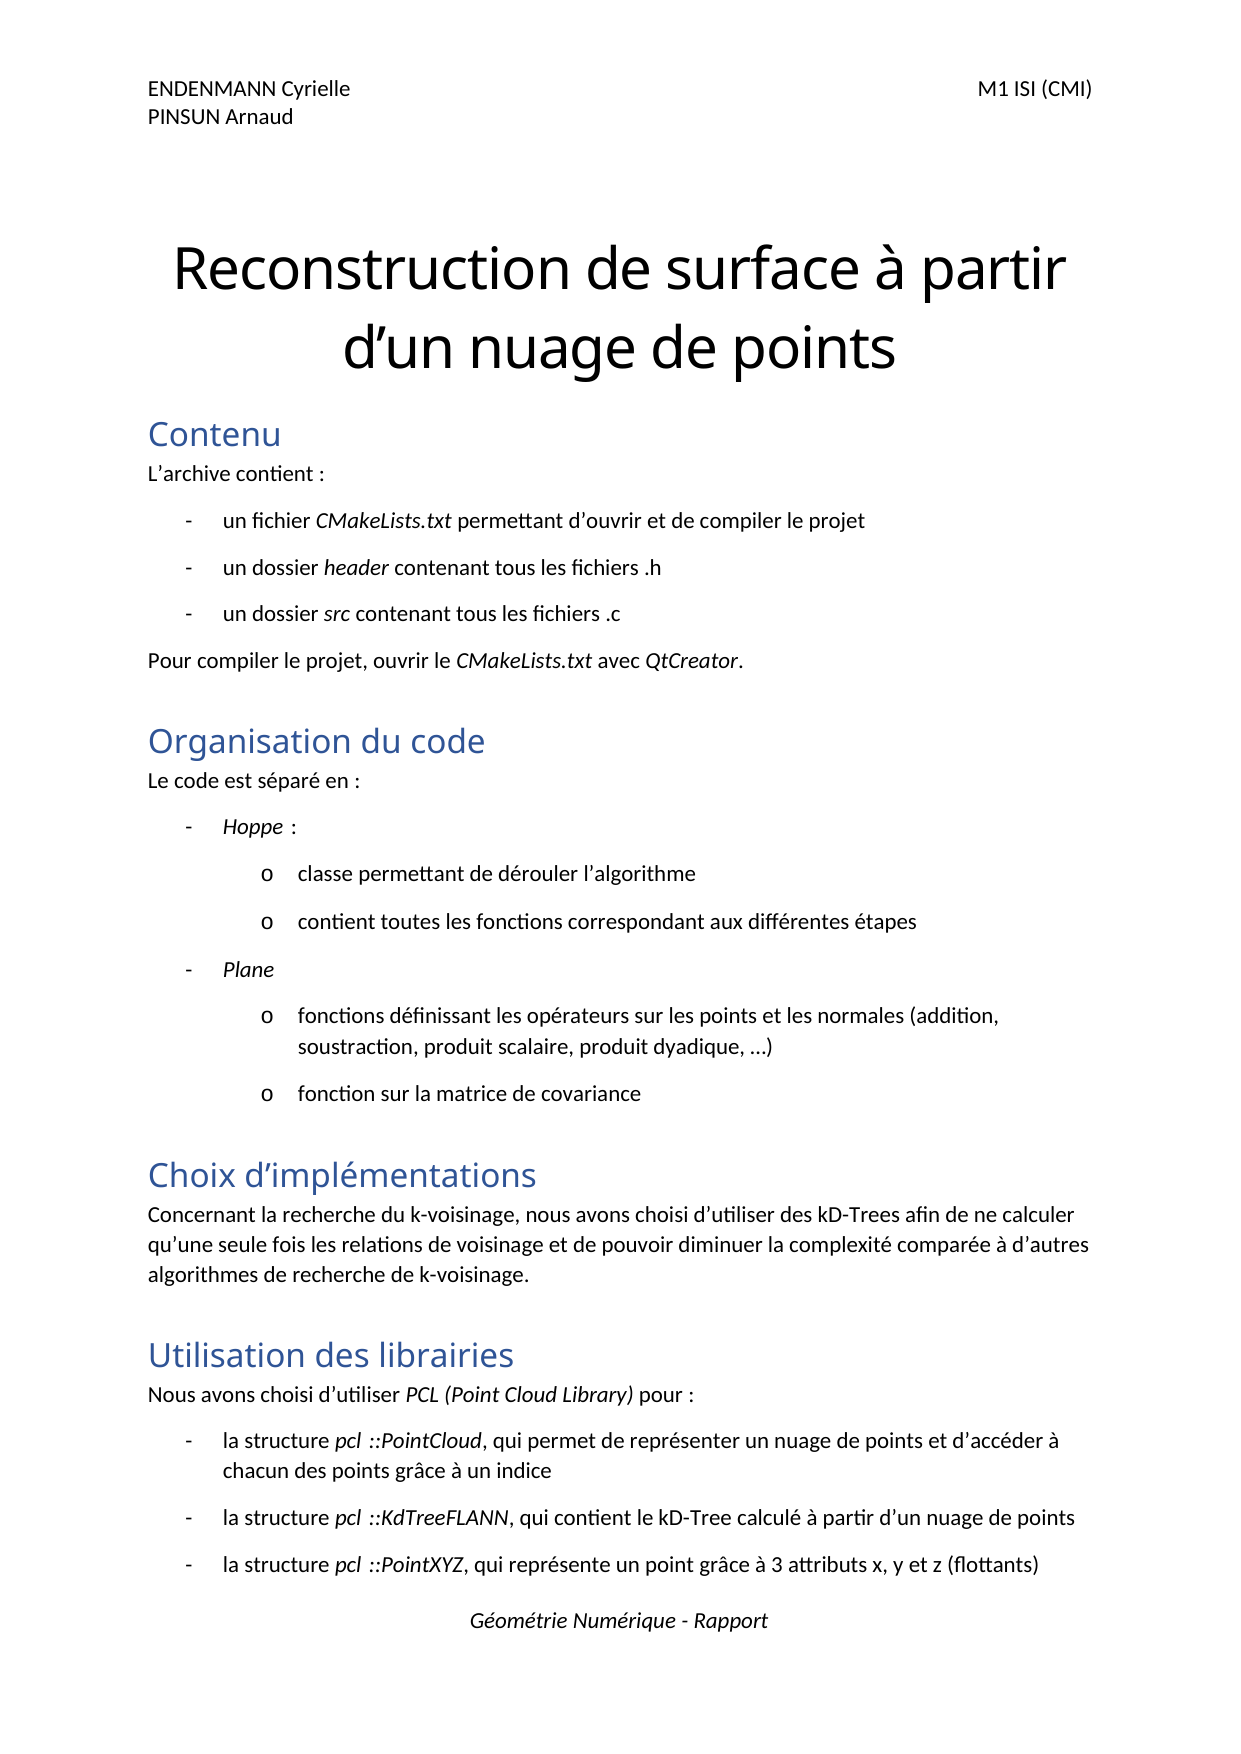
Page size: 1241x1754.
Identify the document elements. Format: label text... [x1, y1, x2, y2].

list la structure pcl ::PointXYZ, qui représente un point grâce à 3 attributs x, y et z (flottants) [185, 1550, 1093, 1578]
subtitle Choix d’implémentations [148, 1152, 1093, 1197]
list la structure pcl ::PointCloud, qui permet de représenter un nuage de points et d’accéder à chacun des points grâce à un indice [185, 1427, 1093, 1484]
text Nous avons choisi d’utiliser PCL (Point Cloud Library) pour : [148, 1380, 1093, 1408]
list fonction sur la matrice de covariance [260, 1079, 1093, 1108]
text Le code est séparé en : [148, 766, 1093, 794]
list Hoppe : [185, 812, 1093, 841]
text Concernant la recherche du k-voisinage, nous avons choisi d’utiliser des kD-Trees afin de ne calculer qu’une seule fois les relations de voisinage et de pouvoir diminuer la complexité comparée à d’autres algorithmes de recherche de k-voisinage. [148, 1200, 1093, 1288]
list fonctions définissant les opérateurs sur les points et les normales (addition, soustraction, produit scalaire, produit dyadique, …) [260, 1001, 1093, 1060]
text Reconstruction de surface à partir d’un nuage de points [148, 227, 1093, 386]
list un fichier CMakeLists.txt permettant d’ouvrir et de compiler le projet [185, 506, 1093, 534]
text L’archive contient : [148, 459, 1093, 488]
list Plane [185, 955, 1093, 983]
subtitle Utilisation des librairies [148, 1332, 1093, 1377]
list un dossier src contenant tous les fichiers .c [185, 599, 1093, 627]
text Pour compiler le projet, ouvrir le CMakeLists.txt avec QtCreator. [148, 646, 1093, 674]
subtitle Organisation du code [148, 717, 1093, 763]
subtitle Contenu [148, 411, 1093, 456]
list la structure pcl ::KdTreeFLANN, qui contient le kD-Tree calculé à partir d’un nuage de points [185, 1503, 1093, 1531]
list contient toutes les fonctions correspondant aux différentes étapes [260, 907, 1093, 936]
list un dossier header contenant tous les fichiers .h [185, 553, 1093, 581]
list classe permettant de dérouler l’algorithme [260, 859, 1093, 888]
